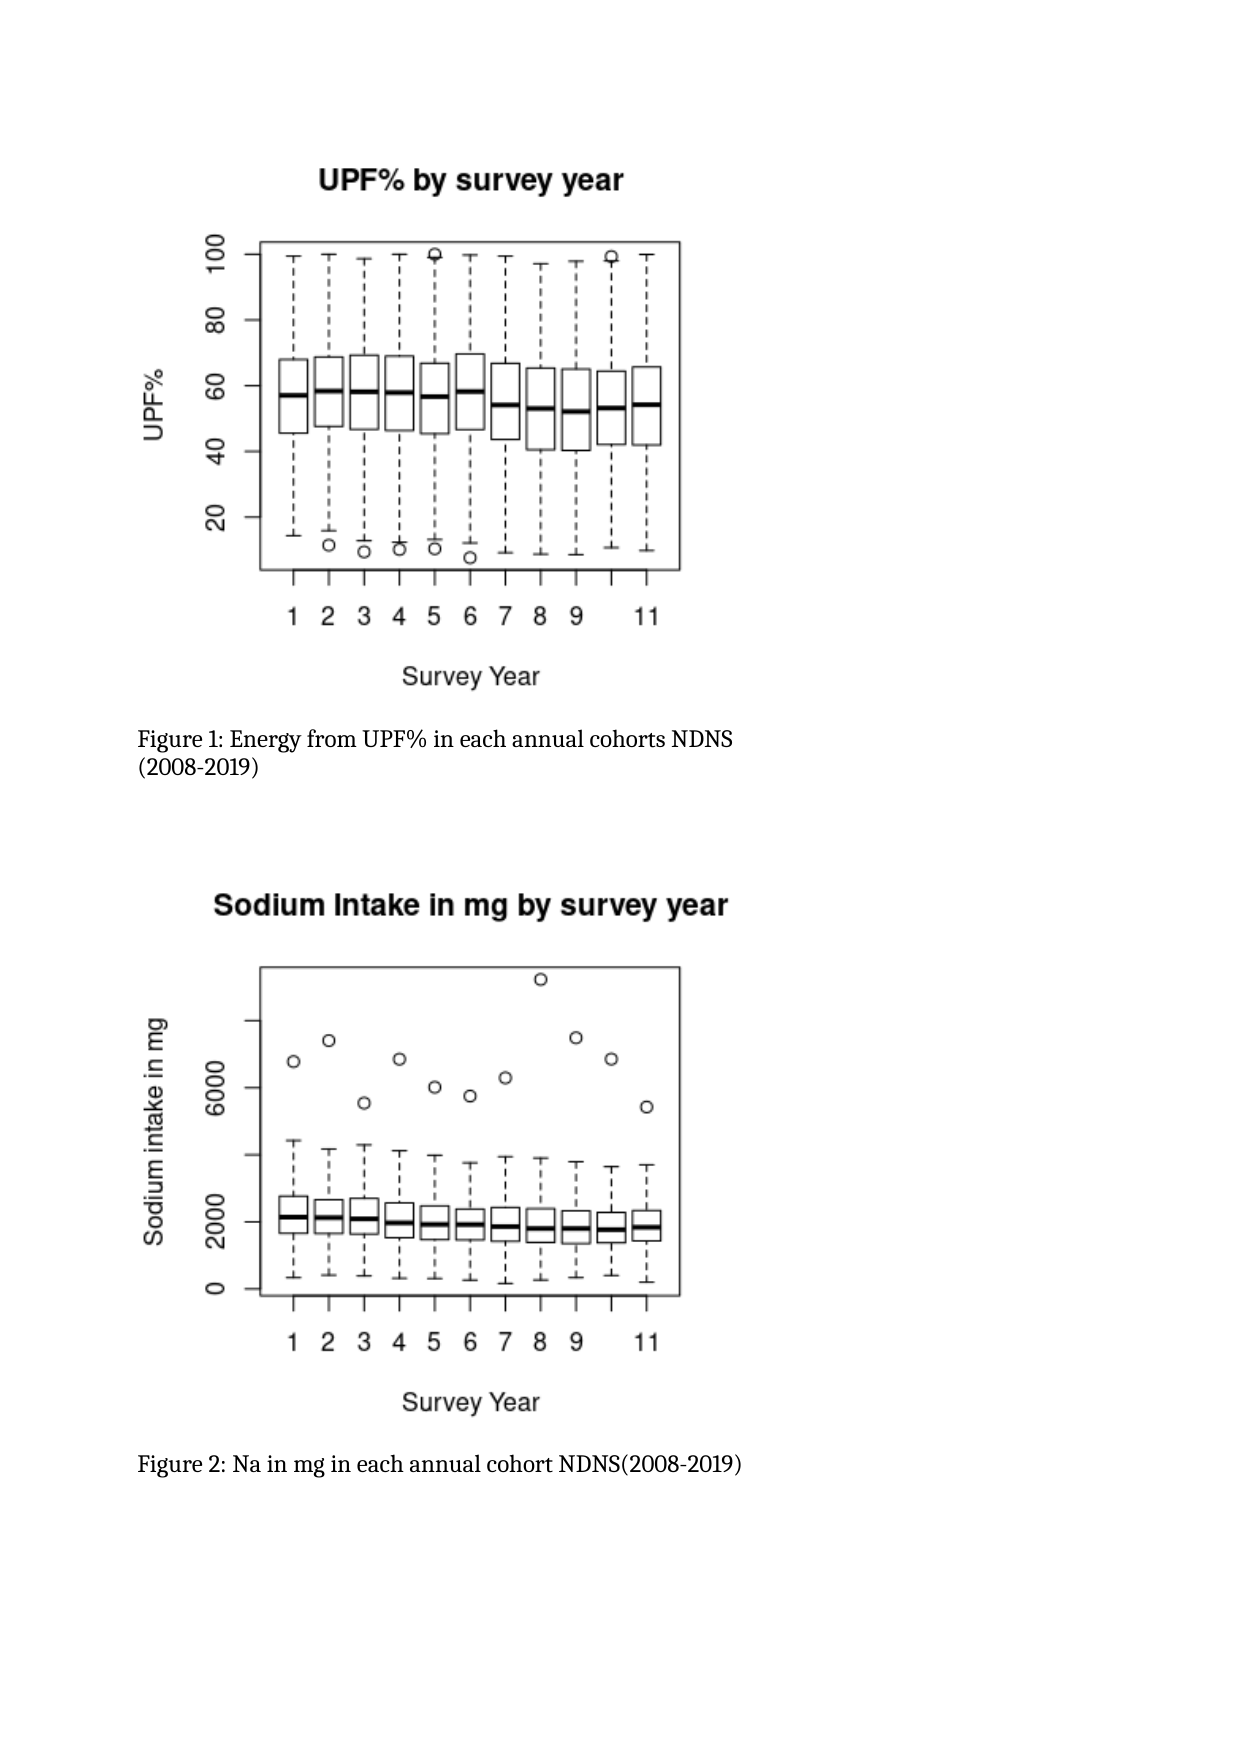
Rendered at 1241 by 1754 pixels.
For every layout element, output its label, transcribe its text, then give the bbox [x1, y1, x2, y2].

picture [137, 844, 744, 1451]
text Figure 1: Energy from UPF% in each annual cohorts NDNS (2008-2019) [137, 725, 743, 782]
picture [137, 118, 744, 725]
text Figure 2: Na in mg in each annual cohort NDNS(2008-2019) [137, 1451, 743, 1479]
